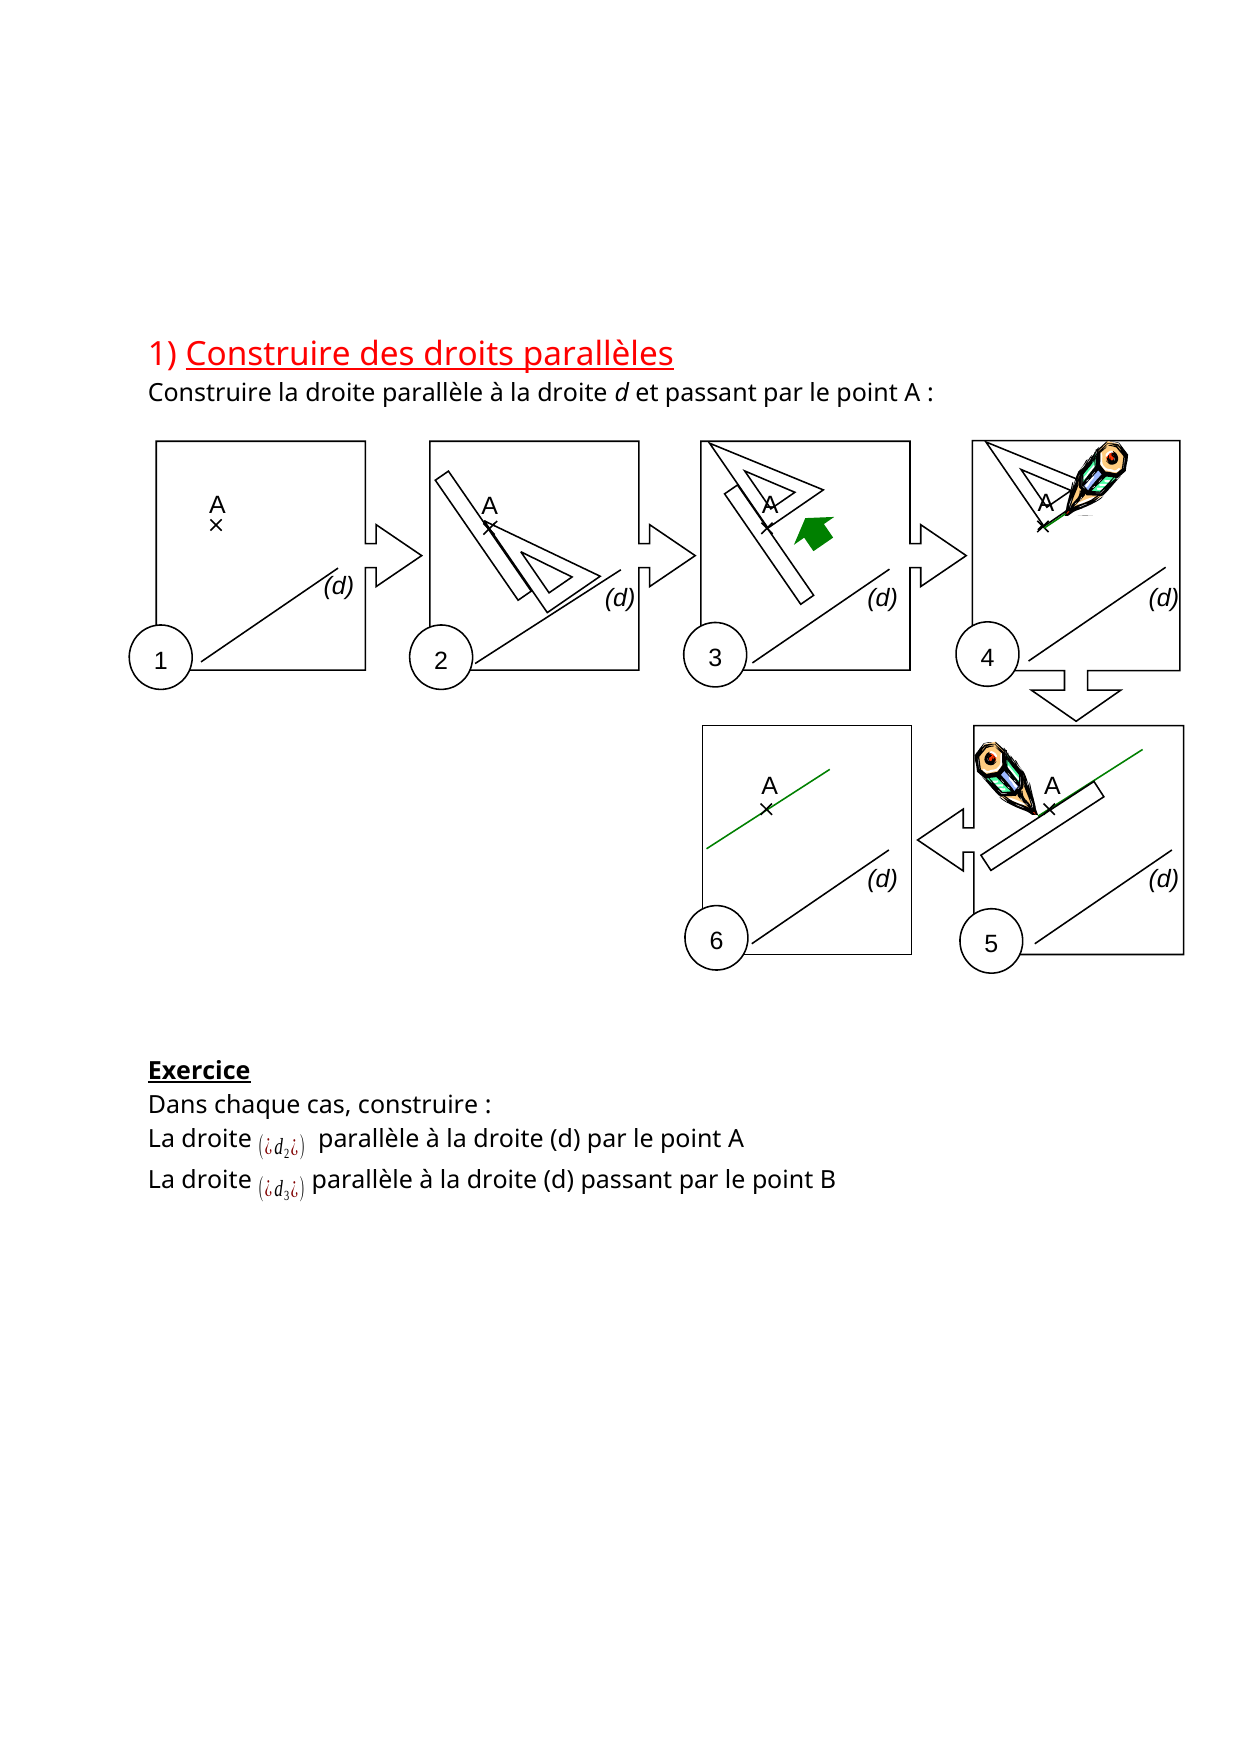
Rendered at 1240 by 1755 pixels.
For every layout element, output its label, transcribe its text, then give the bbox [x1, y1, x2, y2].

text 1) Construire des droits parallèles [148, 329, 1092, 375]
text La droite parallèle à la droite (d) passant par le point B [148, 1162, 1092, 1204]
text Construire la droite parallèle à la droite d et passant par le point A : [148, 375, 1092, 409]
text La droite parallèle à la droite (d) par le point A [148, 1120, 1092, 1162]
text Exercice [148, 1052, 1092, 1086]
text Dans chaque cas, construire : [148, 1086, 1092, 1120]
